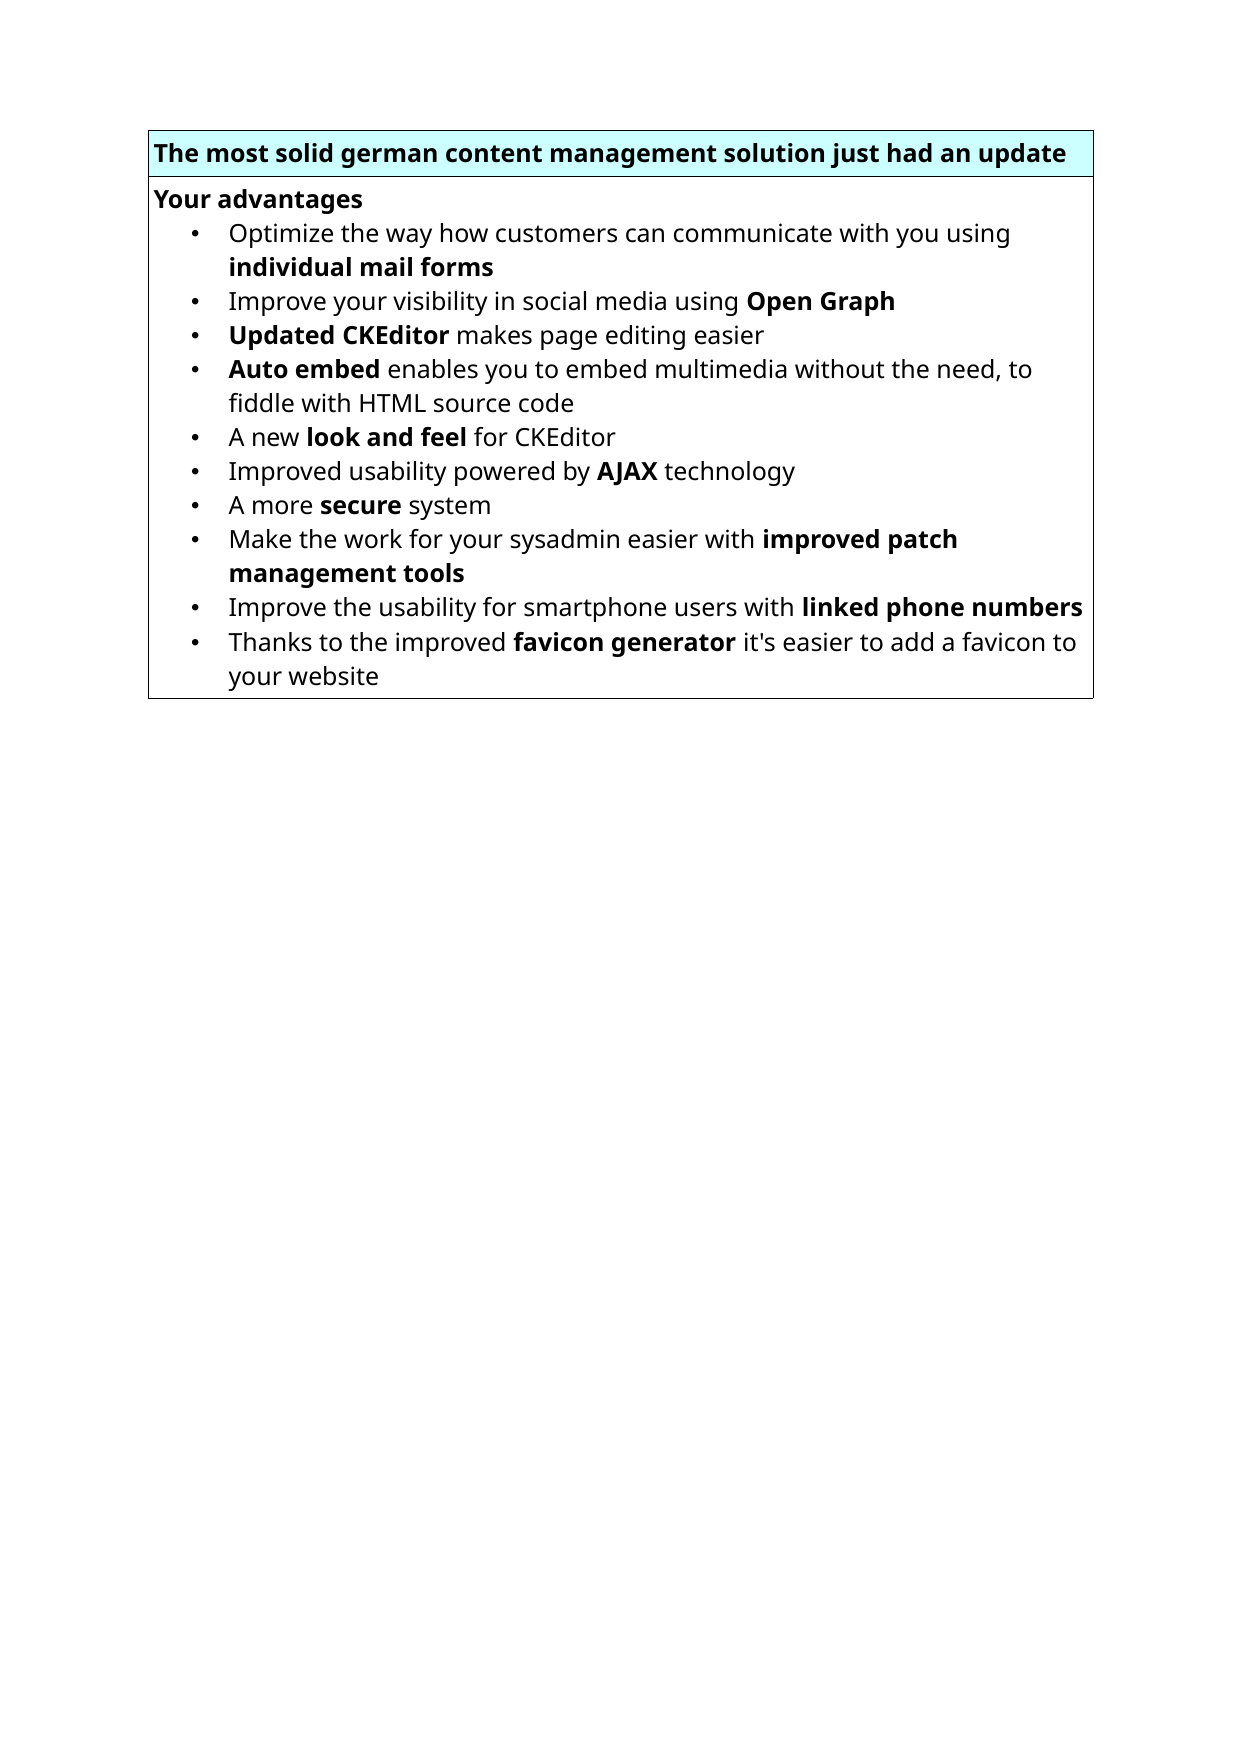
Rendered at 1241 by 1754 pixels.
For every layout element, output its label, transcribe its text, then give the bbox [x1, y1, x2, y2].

table_header The most solid german content management solution just had an update [149, 131, 1093, 176]
table_cell Your advantages Optimize the way how customers can communicate with you using individual mail forms Improve your visibility in social media using Open Graph Updated CKEditor makes page editing easier Auto embed enables you to embed multimedia without the need, to fiddle with HTML source code A new look and feel for CKEditor Improved usability powered by AJAX technology A more secure system Make the work for your sysadmin easier with improved patch management tools Improve the usability for smartphone users with linked phone numbers Thanks to the improved favicon generator it's easier to add a favicon to your website [149, 177, 1093, 698]
